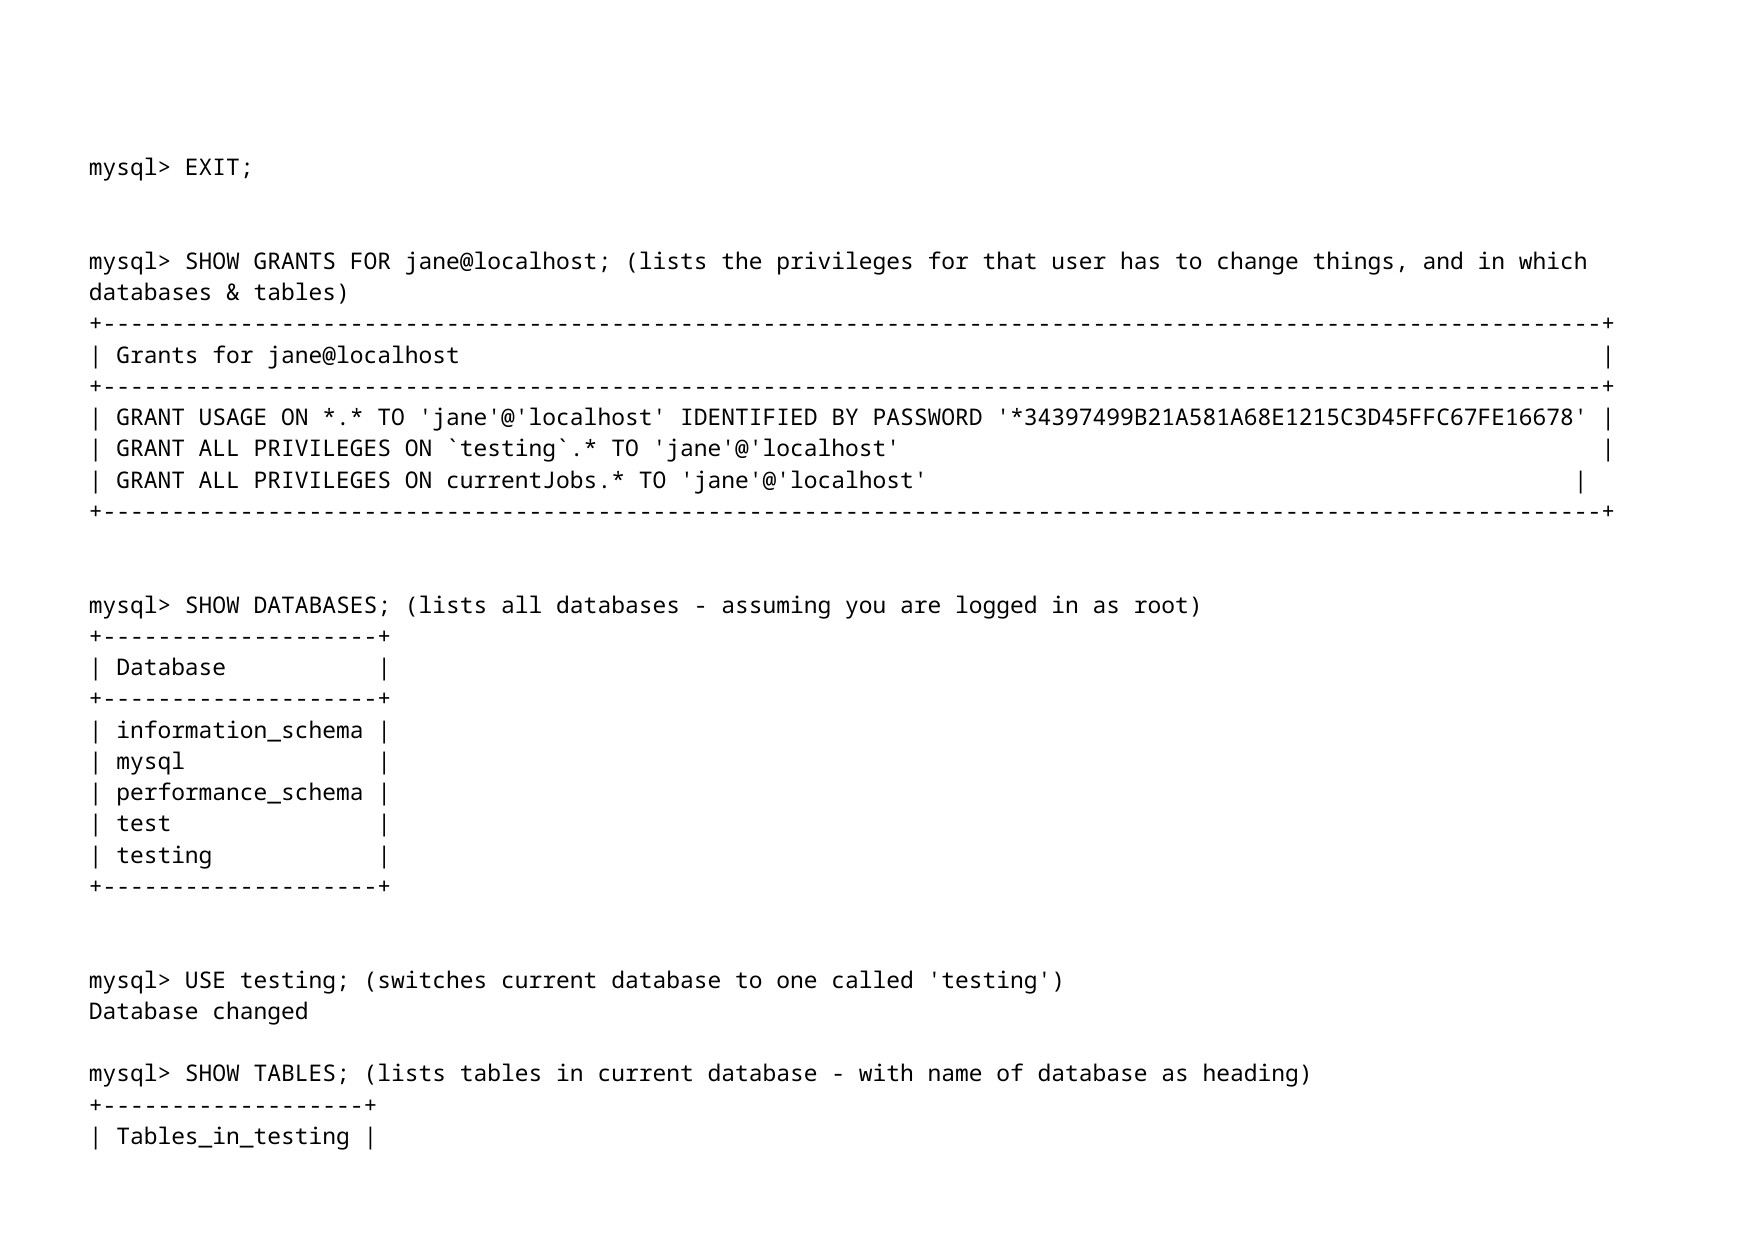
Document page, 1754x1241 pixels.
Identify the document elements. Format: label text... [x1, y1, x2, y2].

text +-------------------------------------------------------------------------------------------------------------+ [88, 307, 1665, 338]
text +--------------------+ [88, 620, 1665, 651]
text | Tables_in_testing | [88, 1120, 1665, 1151]
text mysql> SHOW GRANTS FOR jane@localhost; (lists the privileges for that user has to change things, and in which databases & tables) [88, 245, 1665, 307]
text | Grants for jane@localhost | [88, 338, 1665, 370]
text +-------------------+ [88, 1088, 1665, 1120]
text | GRANT USAGE ON *.* TO 'jane'@'localhost' IDENTIFIED BY PASSWORD '*34397499B21A581A68E1215C3D45FFC67FE16678' | [88, 401, 1665, 432]
text mysql> USE testing; (switches current database to one called 'testing') [88, 963, 1665, 995]
text | information_schema | [88, 713, 1665, 745]
text +--------------------+ [88, 870, 1665, 901]
text | GRANT ALL PRIVILEGES ON `testing`.* TO 'jane'@'localhost' | [88, 432, 1665, 463]
text +-------------------------------------------------------------------------------------------------------------+ [88, 370, 1665, 401]
text +--------------------+ [88, 682, 1665, 713]
text | testing | [88, 838, 1665, 870]
text mysql> SHOW DATABASES; (lists all databases - assuming you are logged in as root) [88, 588, 1665, 620]
text | performance_schema | [88, 776, 1665, 807]
text mysql> EXIT; [88, 151, 1665, 182]
text Database changed [88, 995, 1665, 1026]
text | Database | [88, 651, 1665, 682]
text +-------------------------------------------------------------------------------------------------------------+ [88, 495, 1665, 526]
text | test | [88, 807, 1665, 838]
text | mysql | [88, 745, 1665, 776]
text mysql> SHOW TABLES; (lists tables in current database - with name of database as heading) [88, 1057, 1665, 1088]
text | GRANT ALL PRIVILEGES ON currentJobs.* TO 'jane'@'localhost' | [88, 463, 1665, 495]
